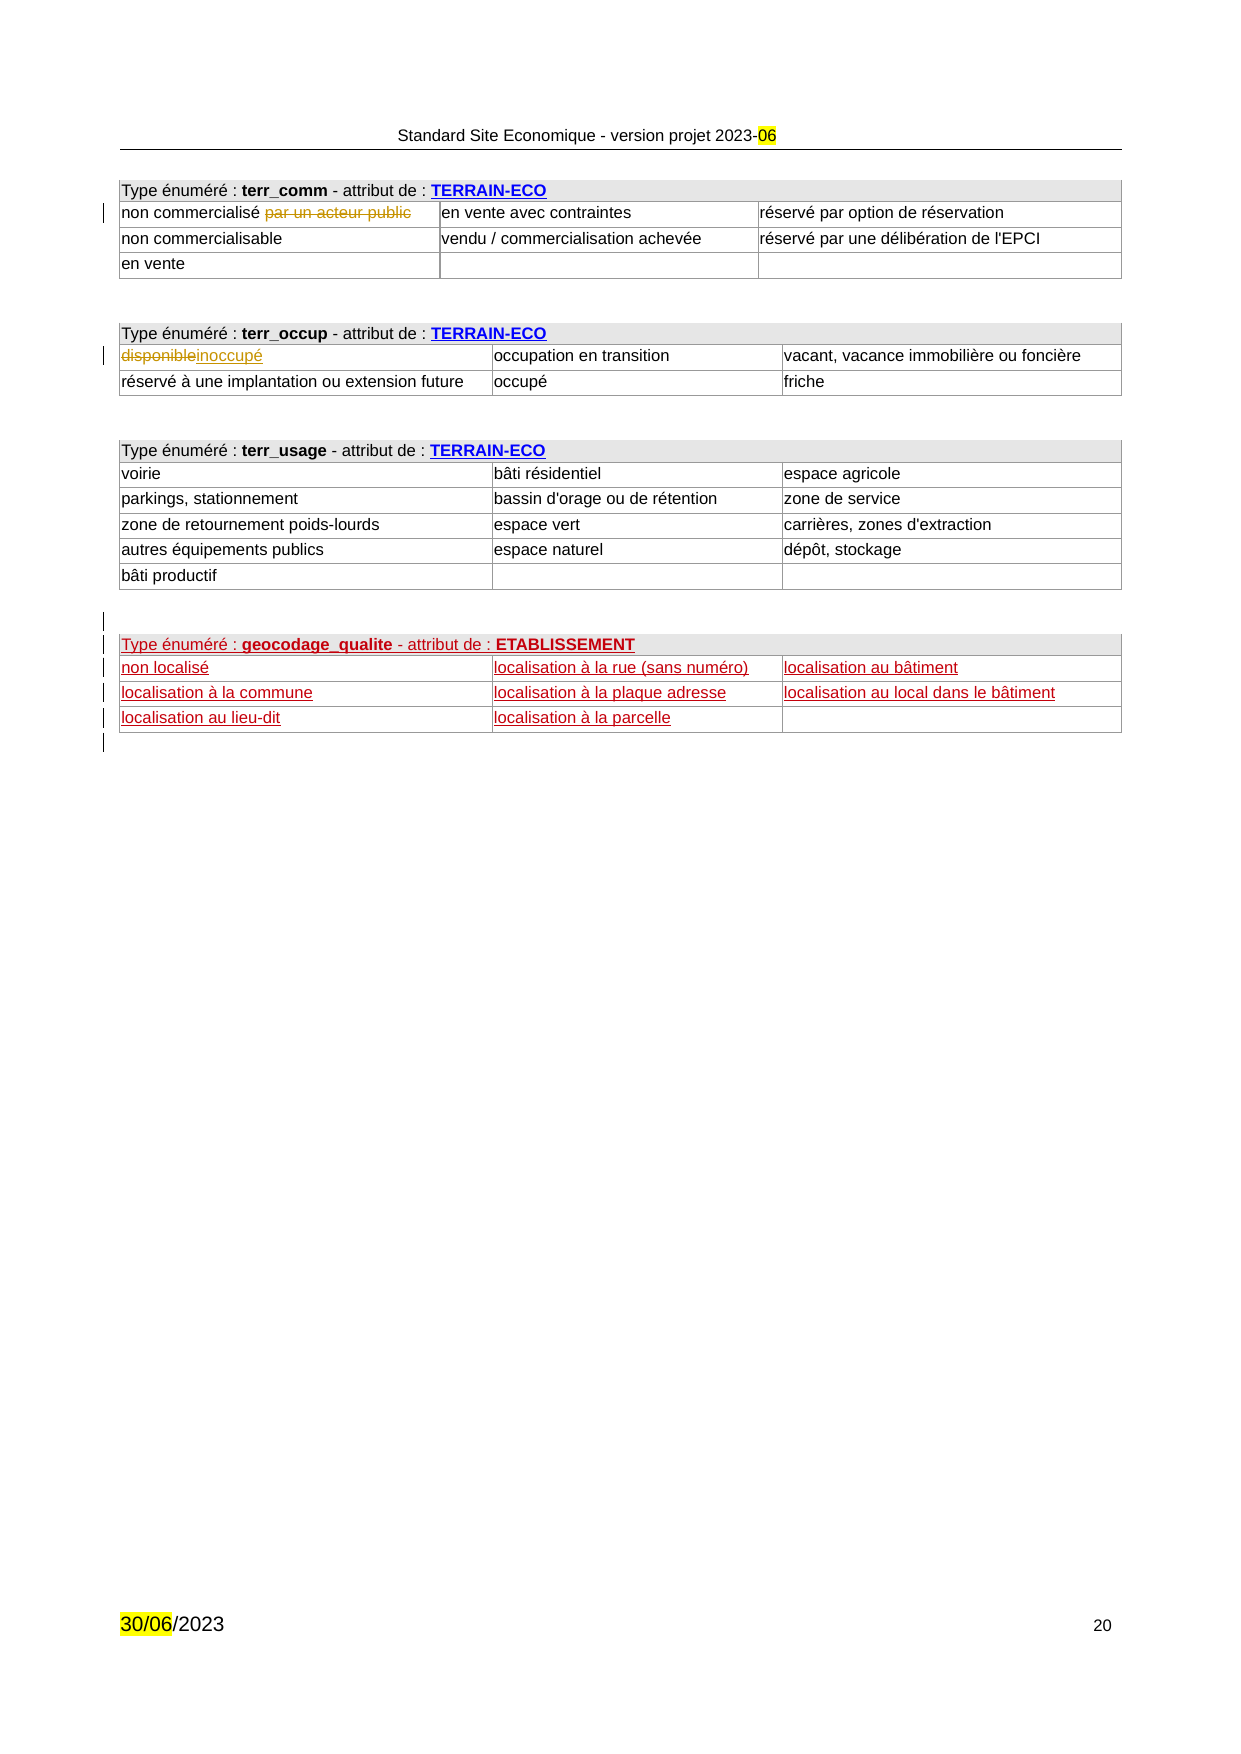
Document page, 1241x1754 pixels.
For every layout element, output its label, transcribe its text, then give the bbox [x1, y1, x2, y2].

table_cell zone de retournement poids-lourds [120, 514, 492, 538]
table_cell localisation à la rue (sans numéro) [493, 656, 782, 681]
table_cell espace naturel [493, 539, 782, 563]
table_cell non commercialisable [120, 228, 439, 252]
table_cell localisation au local dans le bâtiment [783, 682, 1121, 706]
table_cell dépôt, stockage [783, 539, 1121, 563]
table_cell [783, 707, 1121, 732]
table_cell bâti productif [120, 564, 492, 589]
table_cell friche [783, 371, 1121, 395]
table_cell inoccupé [120, 345, 492, 369]
table_cell espace vert [493, 514, 782, 538]
table_cell en vente [120, 253, 439, 277]
table_cell localisation à la parcelle [493, 707, 782, 732]
table_cell localisation à la plaque adresse [493, 682, 782, 706]
table_cell occupé [493, 371, 782, 395]
table_cell bassin d'orage ou de rétention [493, 488, 782, 512]
table_cell parkings, stationnement [120, 488, 492, 512]
table_header Type énuméré : terr_usage - attribut de : TERRAIN-ECO [120, 440, 1121, 462]
table_cell [493, 564, 782, 589]
table_header Type énuméré : geocodage_qualite - attribut de : ETABLISSEMENT [120, 634, 1121, 655]
table_cell non localisé [120, 656, 492, 681]
table_header Type énuméré : terr_comm - attribut de : TERRAIN-ECO [120, 180, 1121, 201]
table_header Type énuméré : terr_occup - attribut de : TERRAIN-ECO [120, 323, 1121, 344]
table_cell zone de service [783, 488, 1121, 512]
table_cell localisation au lieu-dit [120, 707, 492, 732]
table_cell localisation à la commune [120, 682, 492, 706]
table_cell vacant, vacance immobilière ou foncière [783, 345, 1121, 369]
table_cell non commercialisé [120, 202, 439, 227]
table_cell espace agricole [783, 463, 1121, 487]
table_cell en vente avec contraintes [441, 202, 758, 227]
table_cell [441, 253, 758, 277]
table_cell vendu / commercialisation achevée [441, 228, 758, 252]
table_cell occupation en transition [493, 345, 782, 369]
table_cell localisation au bâtiment [783, 656, 1121, 681]
table_cell réservé par option de réservation [759, 202, 1121, 227]
table_cell [783, 564, 1121, 589]
table_cell réservé à une implantation ou extension future [120, 371, 492, 395]
table_cell autres équipements publics [120, 539, 492, 563]
table_cell bâti résidentiel [493, 463, 782, 487]
table_cell voirie [120, 463, 492, 487]
table_cell carrières, zones d'extraction [783, 514, 1121, 538]
table_cell [759, 253, 1121, 277]
table_cell réservé par une délibération de l'EPCI [759, 228, 1121, 252]
